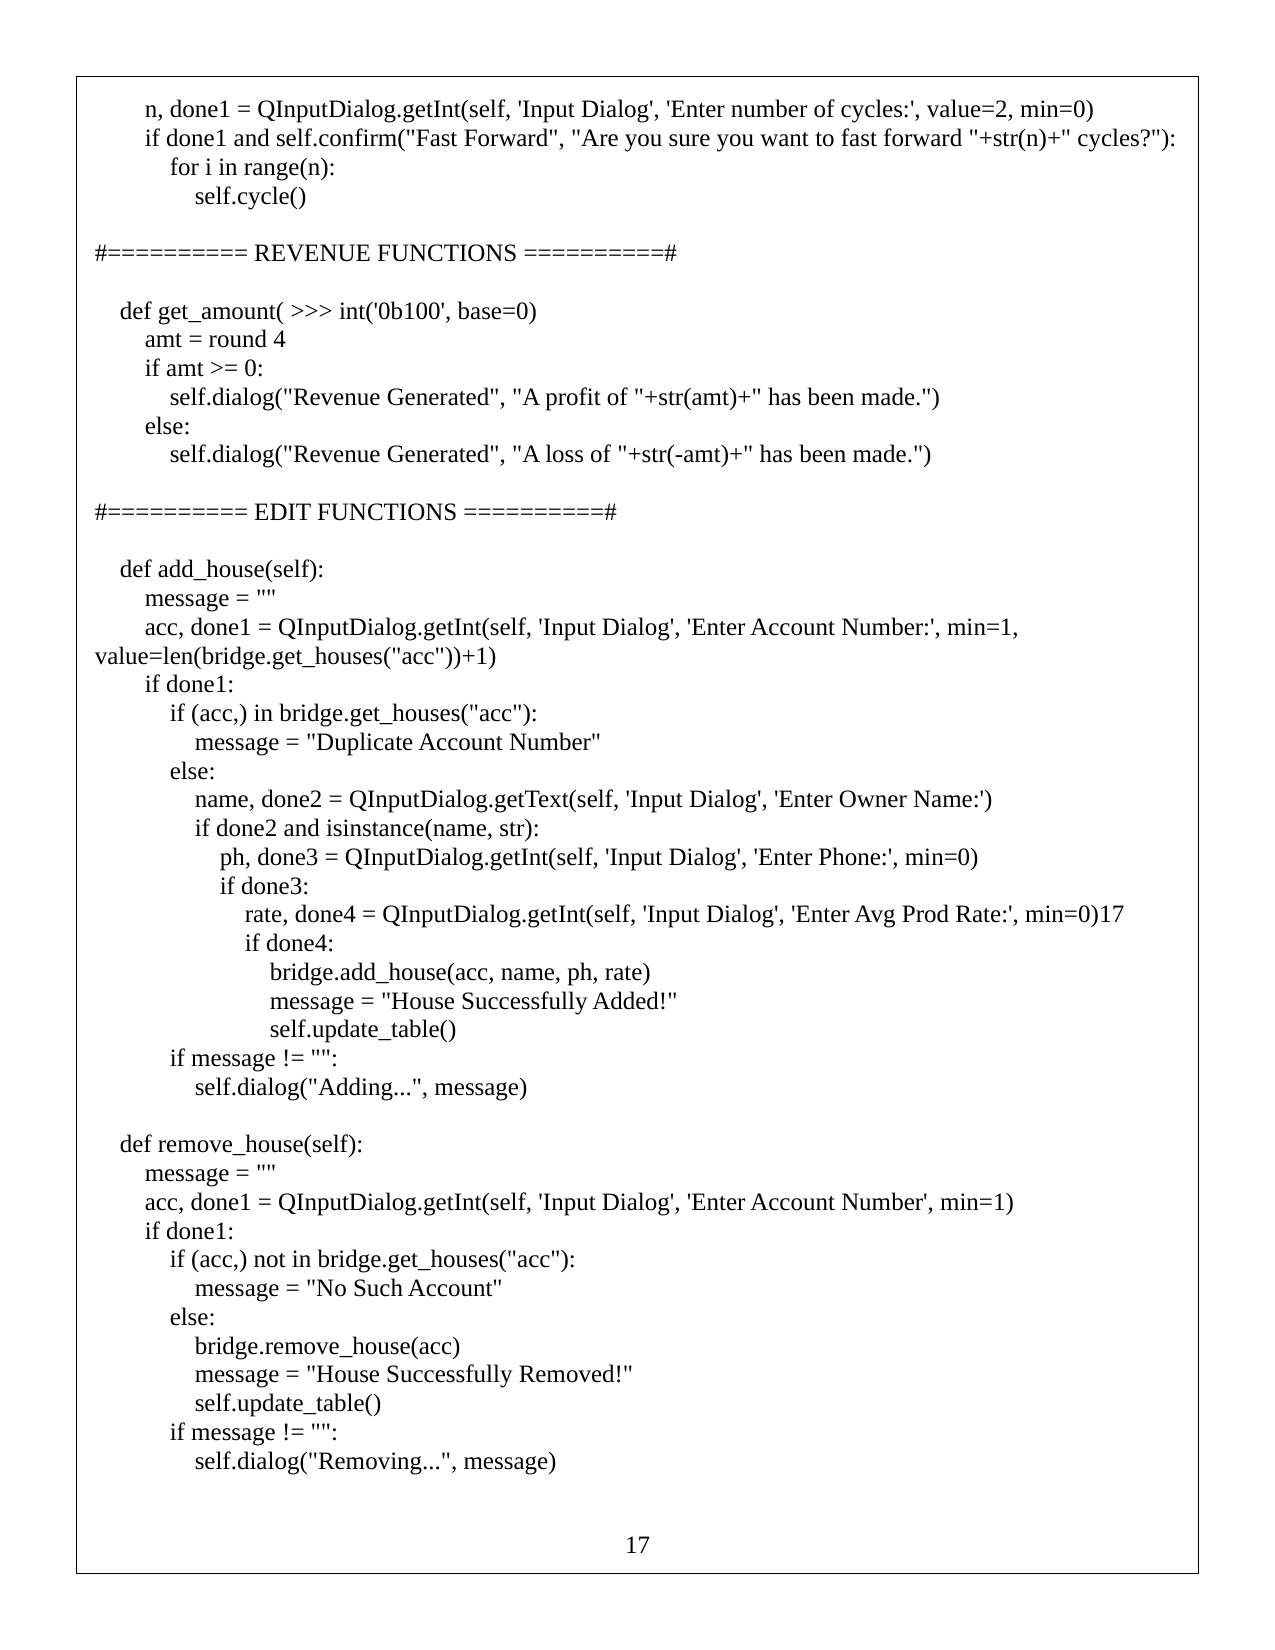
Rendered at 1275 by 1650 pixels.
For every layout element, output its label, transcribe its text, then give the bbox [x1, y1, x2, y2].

table_cell n, done1 = QInputDialog.getInt(self, 'Input Dialog', 'Enter number of cycles:', value=2, min=0) if done1 and self.confirm("Fast Forward", "Are you sure you want to fast forward "+str(n)+" cycles?"): for i in range(n): self.cycle() #========== REVENUE FUNCTIONS ==========# def get_amount( >>> int('0b100', base=0) amt = round 4 if amt >= 0: self.dialog("Revenue Generated", "A profit of "+str(amt)+" has been made.") else: self.dialog("Revenue Generated", "A loss of "+str(-amt)+" has been made.") #========== EDIT FUNCTIONS ==========# def add_house(self): message = "" acc, done1 = QInputDialog.getInt(self, 'Input Dialog', 'Enter Account Number:', min=1, value=len(bridge.get_houses("acc"))+1) if done1: if (acc,) in bridge.get_houses("acc"): message = "Duplicate Account Number" else: name, done2 = QInputDialog.getText(self, 'Input Dialog', 'Enter Owner Name:') if done2 and isinstance(name, str): ph, done3 = QInputDialog.getInt(self, 'Input Dialog', 'Enter Phone:', min=0) if done3: rate, done4 = QInputDialog.getInt(self, 'Input Dialog', 'Enter Avg Prod Rate:', min=0)17 if done4: bridge.add_house(acc, name, ph, rate) message = "House Successfully Added!" self.update_table() if message != "": self.dialog("Adding...", message) def remove_house(self): message = "" acc, done1 = QInputDialog.getInt(self, 'Input Dialog', 'Enter Account Number', min=1) if done1: if (acc,) not in bridge.get_houses("acc"): message = "No Such Account" else: bridge.remove_house(acc) message = "House Successfully Removed!" self.update_table() if message != "": self.dialog("Removing...", message) [92, 92, 1183, 1478]
